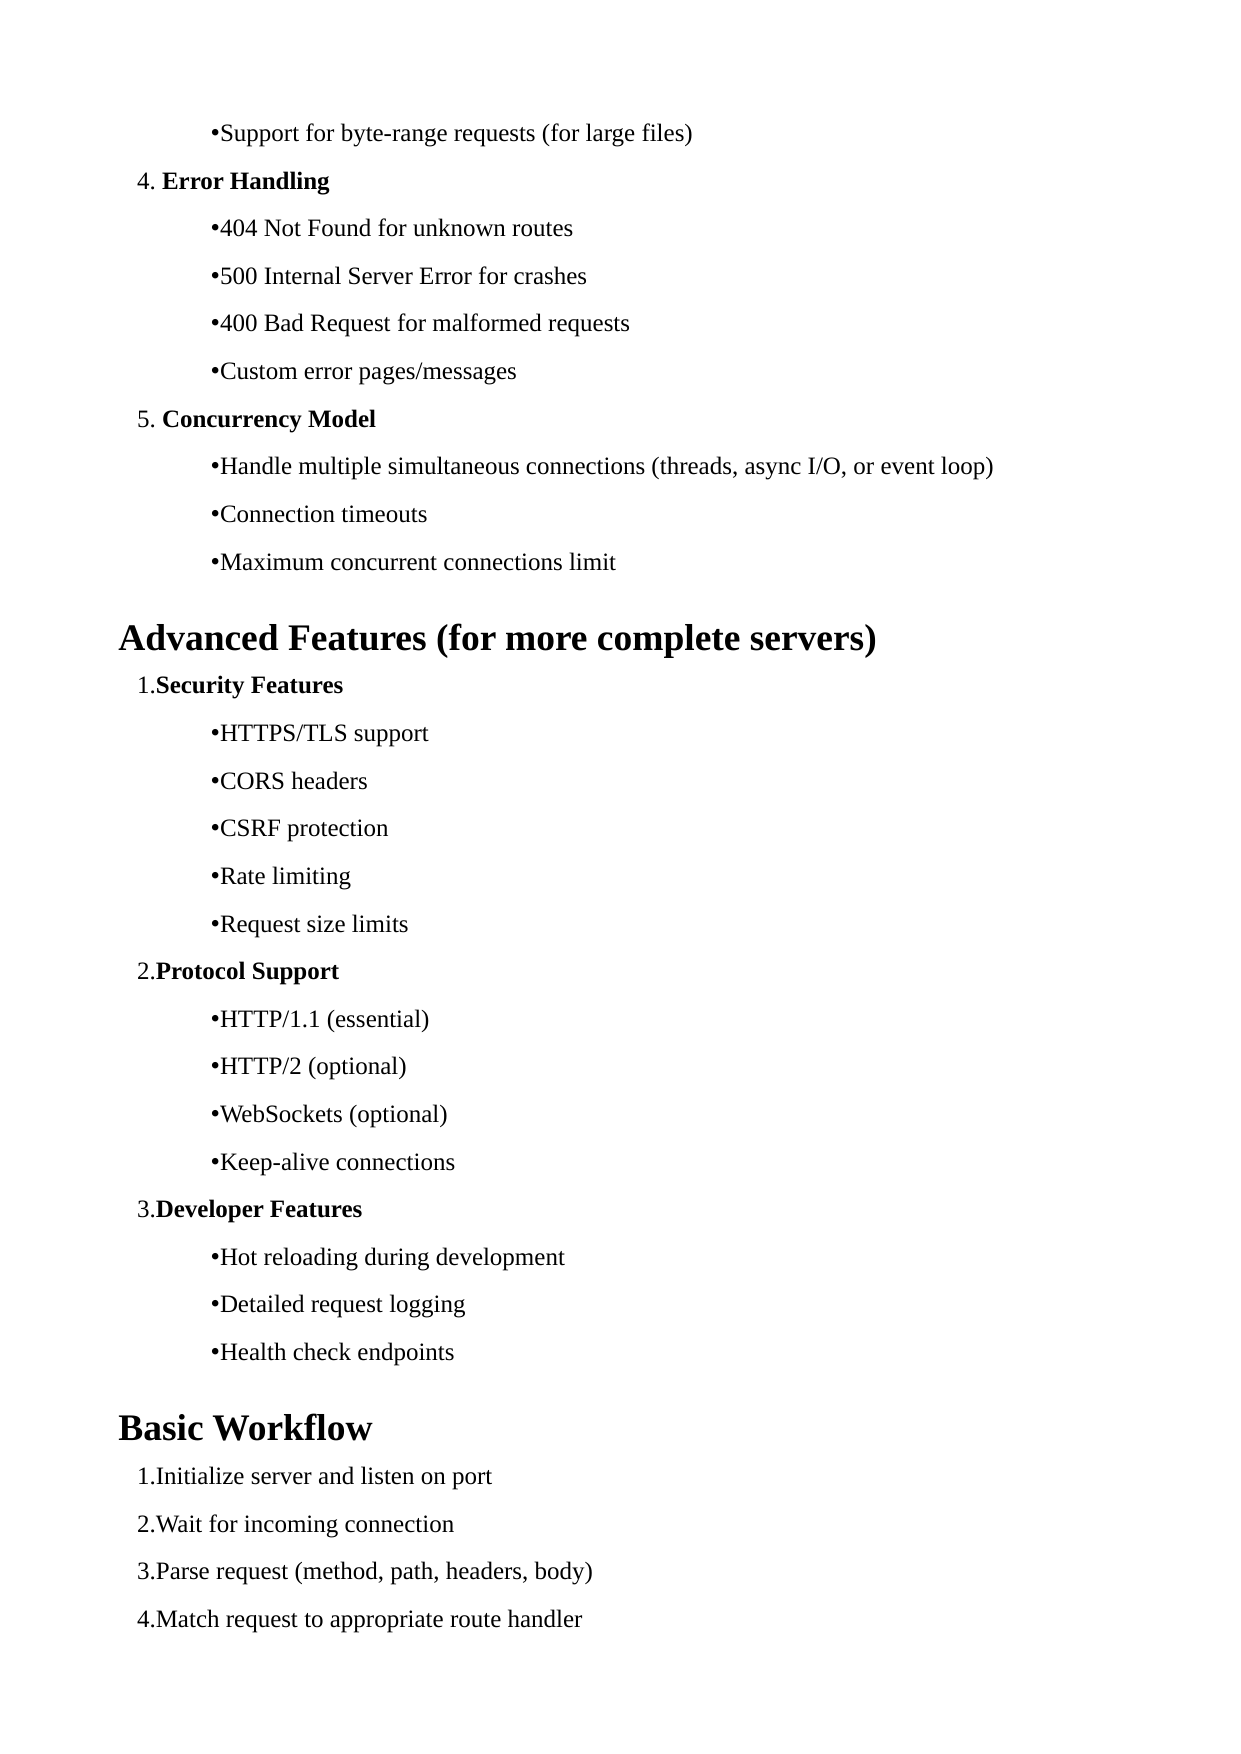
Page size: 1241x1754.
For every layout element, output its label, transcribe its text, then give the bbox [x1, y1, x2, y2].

list Initialize server and listen on port [118, 1461, 1122, 1490]
list Rate limiting [118, 861, 1122, 890]
list Health check endpoints [118, 1337, 1122, 1366]
list 400 Bad Request for malformed requests [118, 308, 1122, 337]
list Hot reloading during development [118, 1242, 1122, 1271]
list Keep-alive connections [118, 1147, 1122, 1175]
list Protocol Support [118, 956, 1122, 985]
list HTTPS/TLS support [118, 718, 1122, 747]
list WebSockets (optional) [118, 1099, 1122, 1128]
list CSRF protection [118, 813, 1122, 842]
list Maximum concurrent connections limit [118, 547, 1122, 575]
list 404 Not Found for unknown routes [118, 213, 1122, 242]
list Request size limits [118, 909, 1122, 937]
list Wait for incoming connection [118, 1509, 1122, 1537]
list Match request to appropriate route handler [118, 1604, 1122, 1633]
list Error Handling [118, 166, 1122, 194]
list Connection timeouts [118, 499, 1122, 528]
list Handle multiple simultaneous connections (threads, async I/O, or event loop) [118, 451, 1122, 480]
list Detailed request logging [118, 1289, 1122, 1318]
list Security Features [118, 671, 1122, 699]
list Parse request (method, path, headers, body) [118, 1556, 1122, 1585]
list HTTP/1.1 (essential) [118, 1004, 1122, 1033]
list Concurrency Model [118, 404, 1122, 432]
subtitle Basic Workflow [118, 1406, 1122, 1449]
list Developer Features [118, 1194, 1122, 1223]
subtitle Advanced Features (for more complete servers) [118, 615, 1122, 658]
list Support for byte-range requests (for large files) [118, 118, 1122, 147]
list 500 Internal Server Error for crashes [118, 261, 1122, 290]
list CORS headers [118, 766, 1122, 794]
list Custom error pages/messages [118, 356, 1122, 385]
list HTTP/2 (optional) [118, 1051, 1122, 1080]
